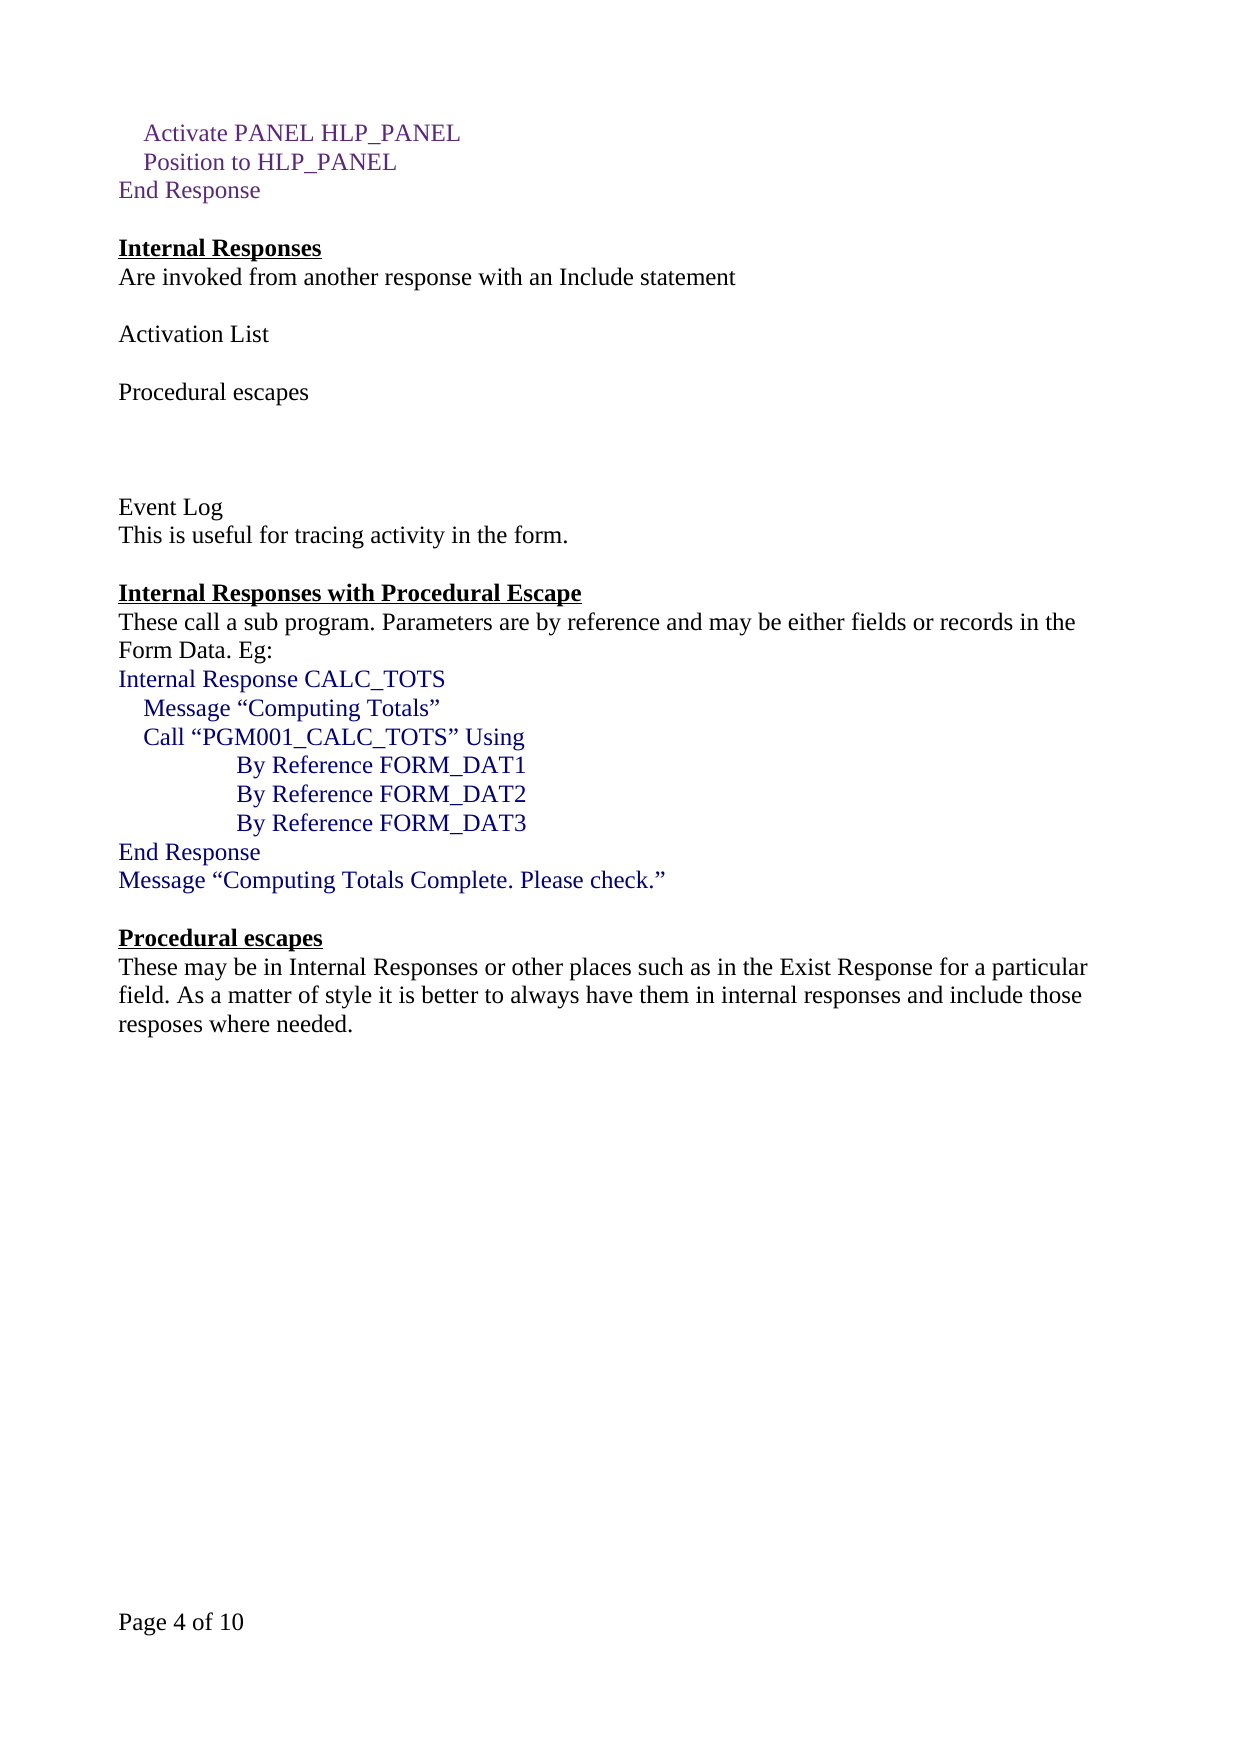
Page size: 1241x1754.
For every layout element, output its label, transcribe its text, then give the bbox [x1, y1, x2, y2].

text Message “Computing Totals Complete. Please check.” [118, 866, 1122, 894]
text By Reference FORM_DAT2 [118, 779, 1122, 808]
text Internal Response CALC_TOTS [118, 664, 1122, 693]
text Activation List [118, 319, 1122, 348]
text By Reference FORM_DAT3 [118, 808, 1122, 837]
text These may be in Internal Responses or other places such as in the Exist Response for a particular field. As a matter of style it is better to always have them in internal responses and include those resposes where needed. [118, 952, 1122, 1038]
text Event Log [118, 492, 1122, 521]
text Position to HLP_PANEL [118, 147, 1122, 176]
text This is useful for tracing activity in the form. [118, 521, 1122, 549]
text These call a sub program. Parameters are by reference and may be either fields or records in the Form Data. Eg: [118, 607, 1122, 664]
text Internal Responses with Procedural Escape [118, 578, 1122, 607]
text Message “Computing Totals” [118, 693, 1122, 722]
text Call “PGM001_CALC_TOTS” Using [118, 722, 1122, 751]
text Procedural escapes [118, 377, 1122, 406]
text Procedural escapes [118, 923, 1122, 952]
text Activate PANEL HLP_PANEL [118, 118, 1122, 147]
text By Reference FORM_DAT1 [118, 751, 1122, 779]
text End Response [118, 176, 1122, 204]
text End Response [118, 837, 1122, 866]
text Internal Responses [118, 233, 1122, 262]
text Are invoked from another response with an Include statement [118, 262, 1122, 291]
